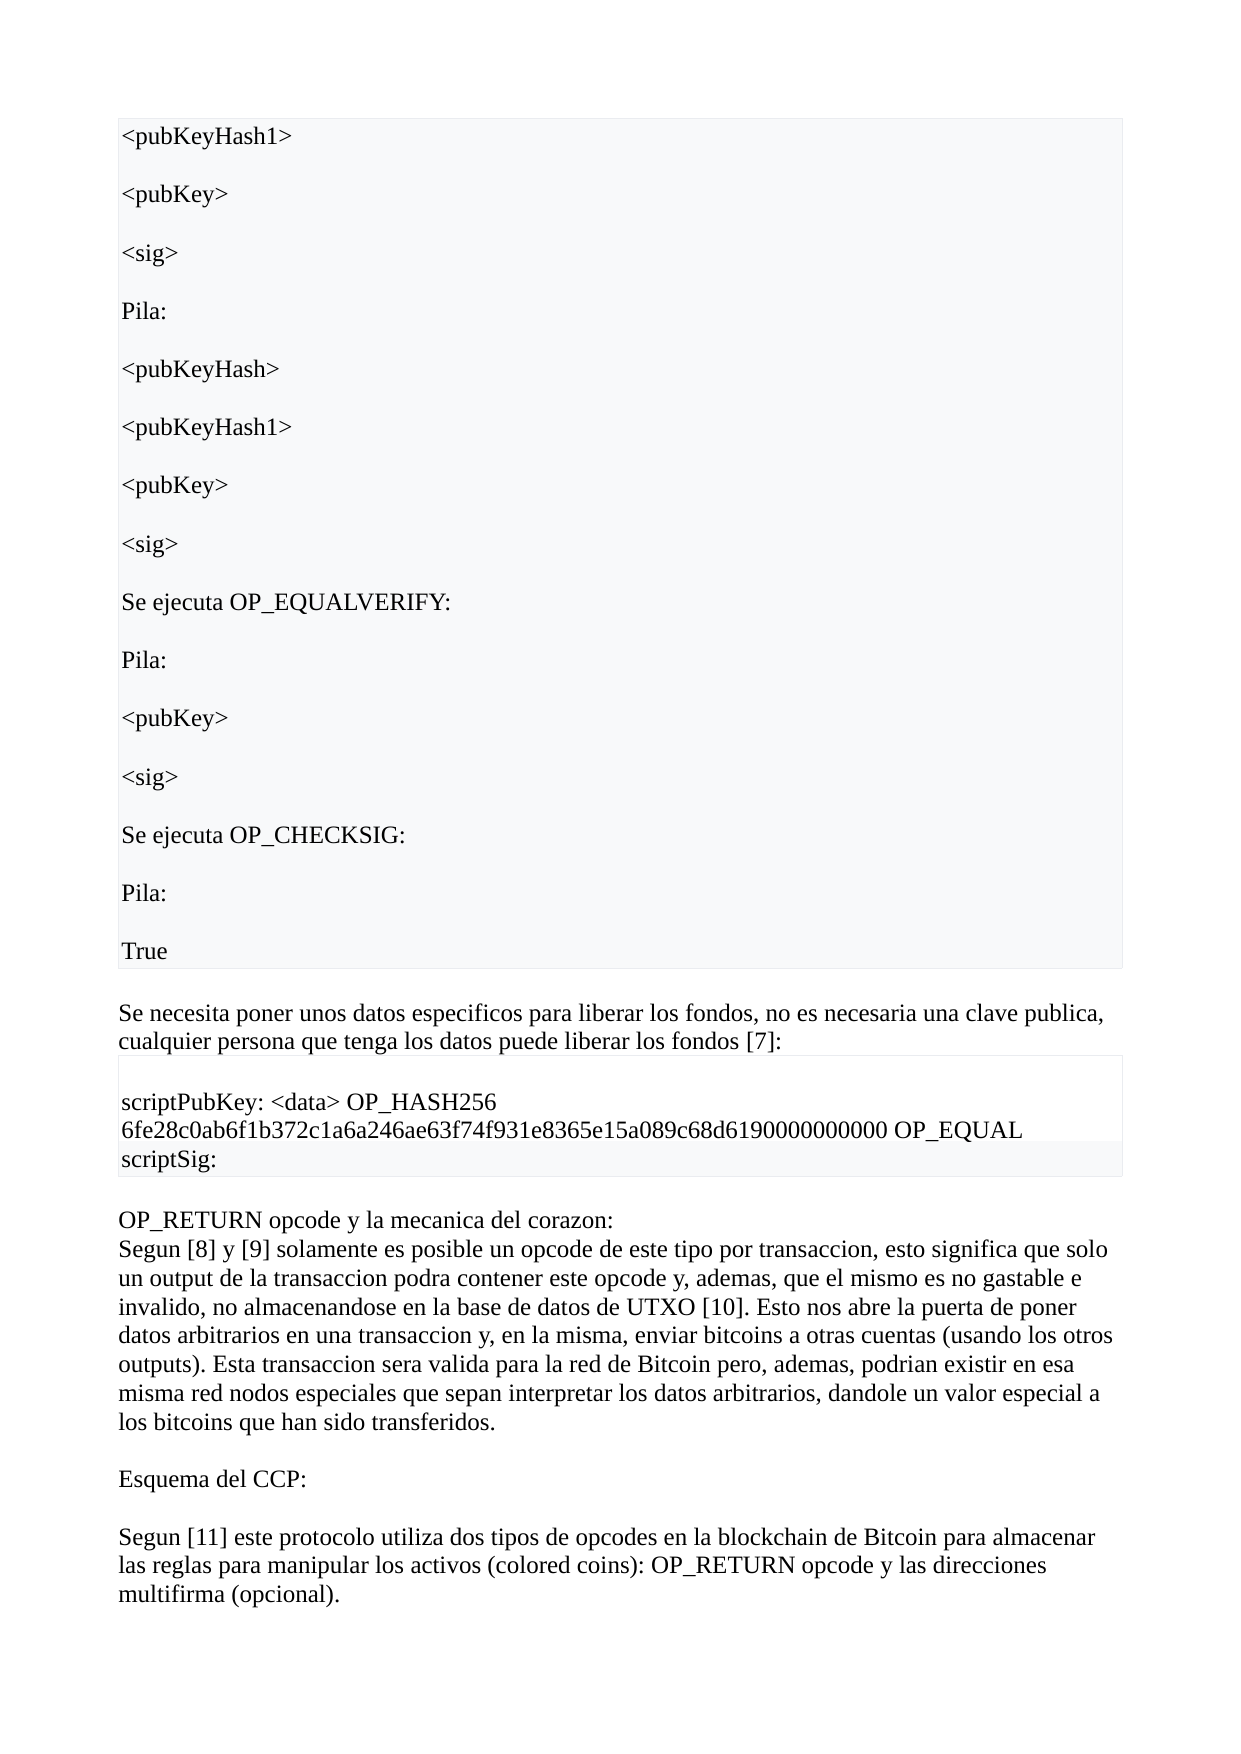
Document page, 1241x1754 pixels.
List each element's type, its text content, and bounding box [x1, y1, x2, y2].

text <pubKey> [119, 467, 1122, 499]
text <sig> [119, 759, 1122, 790]
text Esquema del CCP: [118, 1464, 1122, 1493]
text Pila: [119, 642, 1122, 674]
text scriptSig: [119, 1141, 1122, 1176]
text <pubKeyHash> [119, 351, 1122, 383]
text <pubKeyHash1> [119, 409, 1122, 441]
text Segun [11] este protocolo utiliza dos tipos de opcodes en la blockchain de Bitcoin para almacenar las reglas para manipular los activos (colored coins): OP_RETURN opcode y las direcciones multifirma (opcional). [118, 1522, 1122, 1608]
text True [119, 933, 1122, 968]
text <pubKeyHash1> [119, 119, 1122, 150]
text Pila: [119, 293, 1122, 324]
text OP_RETURN opcode y la mecanica del corazon: [118, 1206, 1122, 1234]
text <sig> [119, 526, 1122, 557]
text Segun [8] y [9] solamente es posible un opcode de este tipo por transaccion, esto significa que solo un output de la transaccion podra contener este opcode y, ademas, que el mismo es no gastable e invalido, no almacenandose en la base de datos de UTXO [10]. Esto nos abre la puerta de poner datos arbitrarios en una transaccion y, en la misma, enviar bitcoins a otras cuentas (usando los otros outputs). Esta transaccion sera valida para la red de Bitcoin pero, ademas, podrian existir en esa misma red nodos especiales que sepan interpretar los datos arbitrarios, dandole un valor especial a los bitcoins que han sido transferidos. [118, 1234, 1122, 1436]
text <pubKey> [119, 176, 1122, 208]
text <sig> [119, 234, 1122, 266]
text Se ejecuta OP_CHECKSIG: [119, 817, 1122, 849]
text Se necesita poner unos datos especificos para liberar los fondos, no es necesaria una clave publica, cualquier persona que tenga los datos puede liberar los fondos [7]: [118, 998, 1122, 1055]
text Pila: [119, 875, 1122, 907]
text Se ejecuta OP_EQUALVERIFY: [119, 584, 1122, 616]
text scriptPubKey: <data> OP_HASH256 6fe28c0ab6f1b372c1a6a246ae63f74f931e8365e15a089c68d6190000000000 OP_EQUAL [119, 1084, 1122, 1141]
text <pubKey> [119, 700, 1122, 732]
